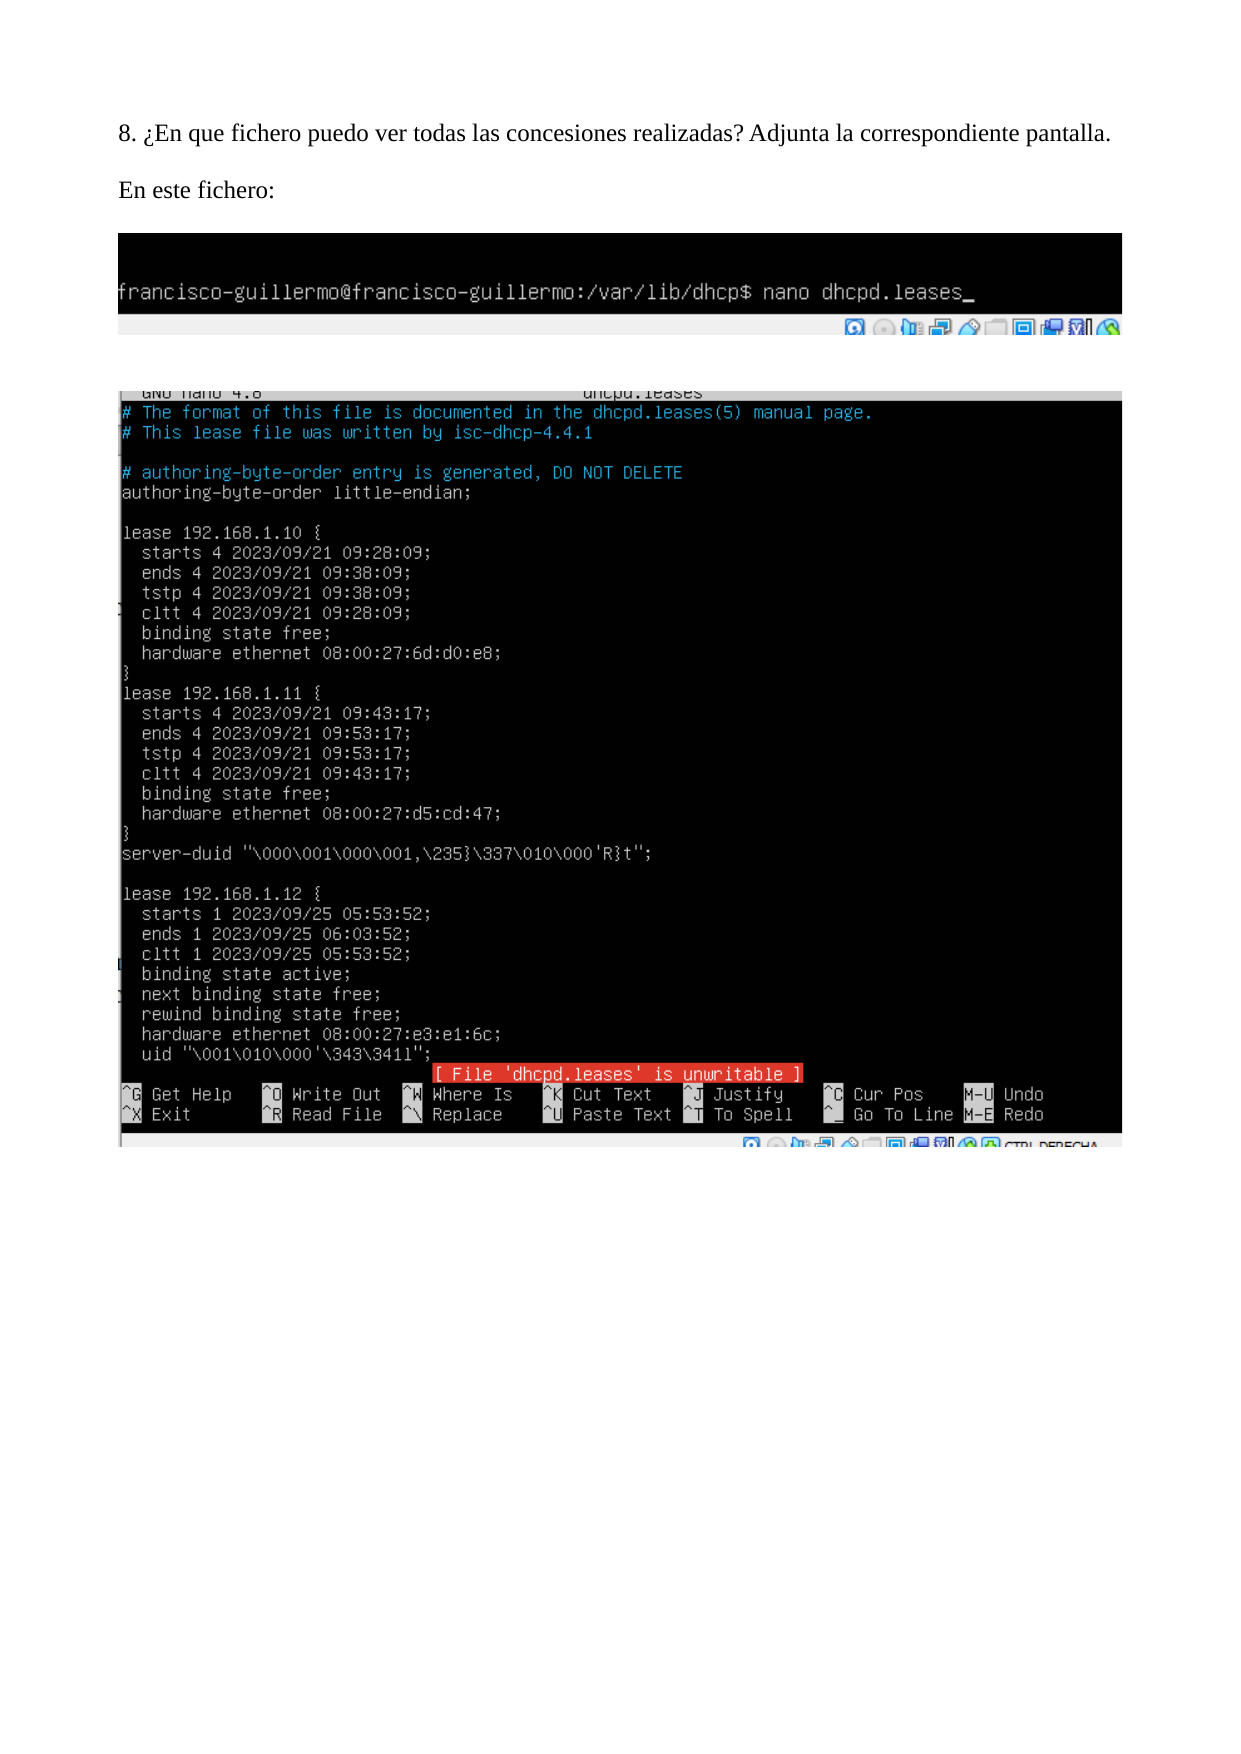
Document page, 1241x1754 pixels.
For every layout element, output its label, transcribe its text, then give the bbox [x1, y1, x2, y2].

text En este fichero: [118, 176, 1122, 204]
picture [118, 391, 1123, 1147]
text 8. ¿En que fichero puedo ver todas las concesiones realizadas? Adjunta la correspondiente pantalla. [118, 118, 1122, 147]
picture [118, 233, 1123, 335]
